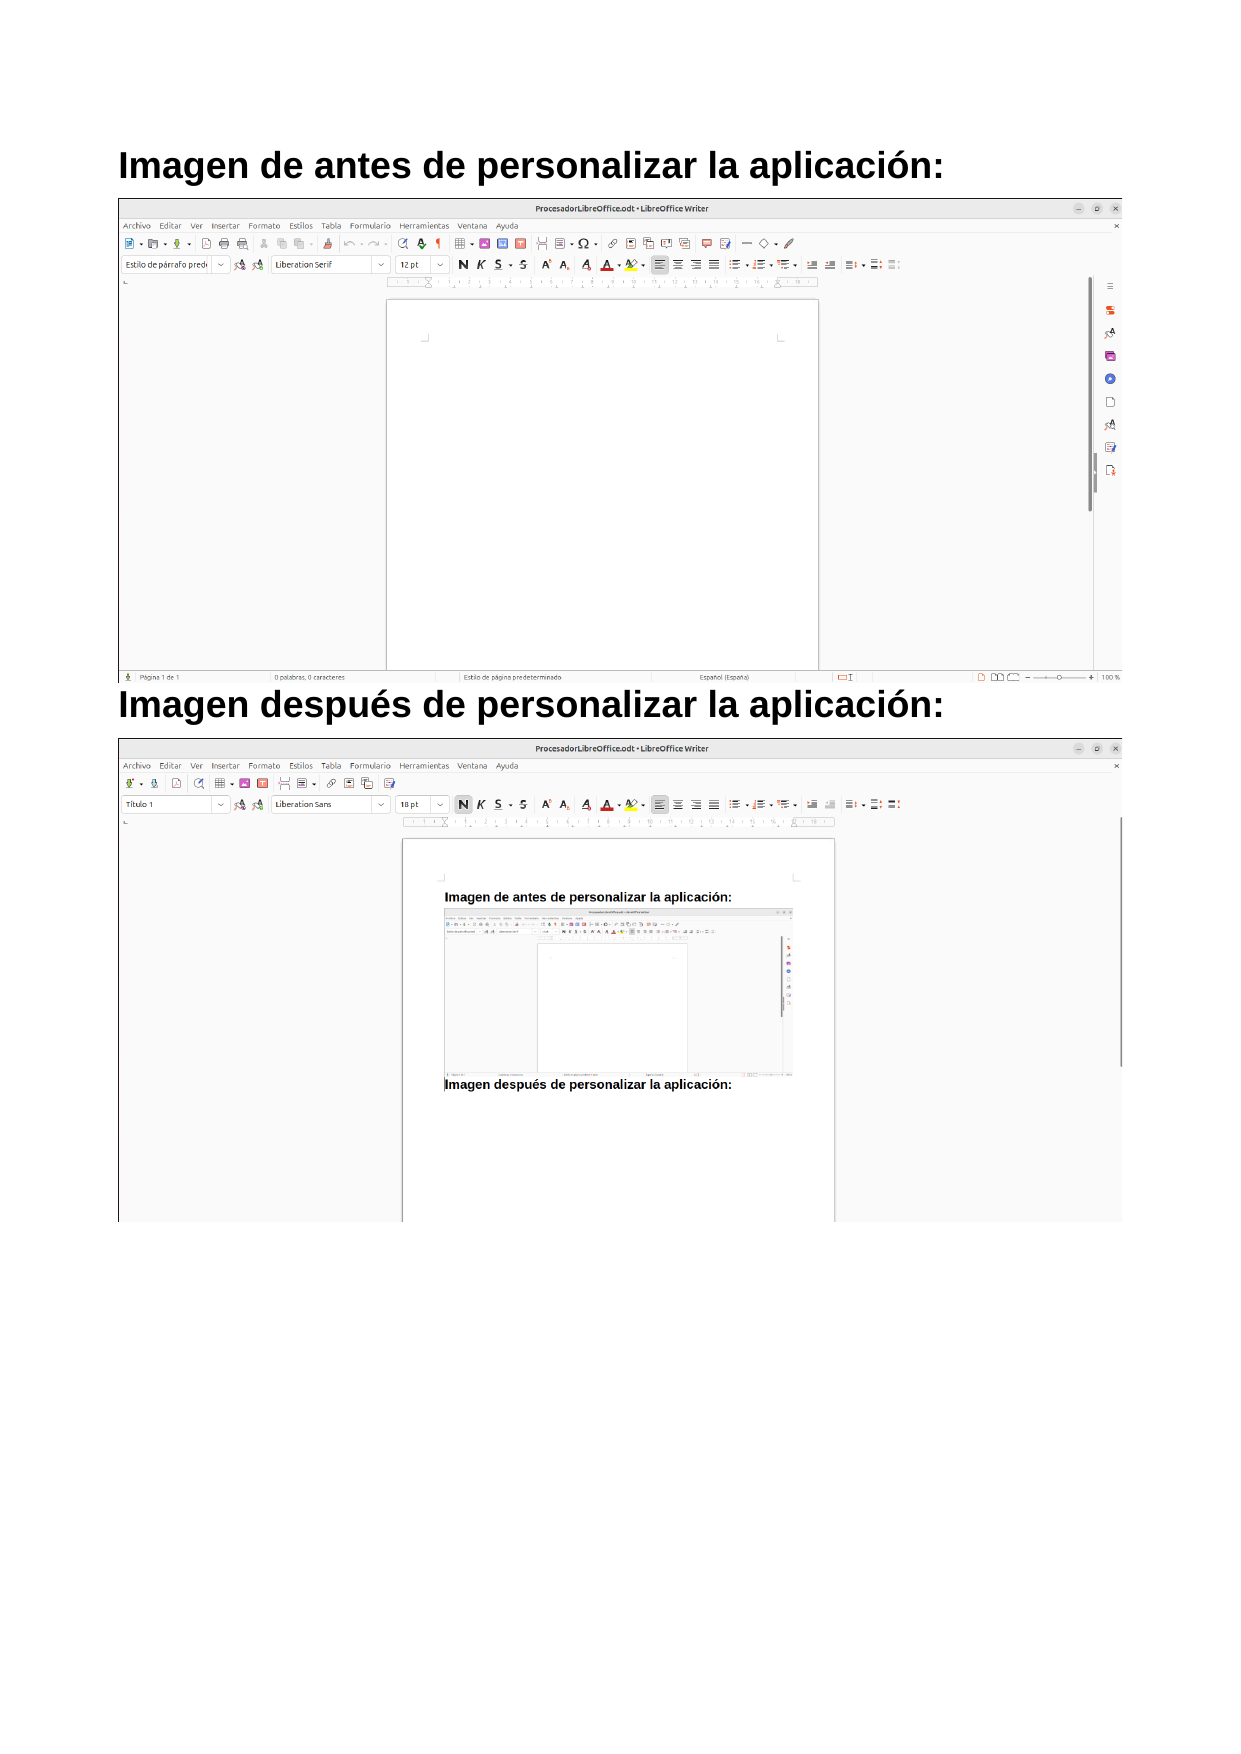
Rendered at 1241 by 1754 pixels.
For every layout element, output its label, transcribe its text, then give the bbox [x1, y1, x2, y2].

subtitle Imagen de antes de personalizar la aplicación: [118, 143, 1122, 186]
picture [118, 738, 1123, 1222]
subtitle Imagen después de personalizar la aplicación: [118, 683, 1122, 726]
picture [118, 198, 1123, 683]
